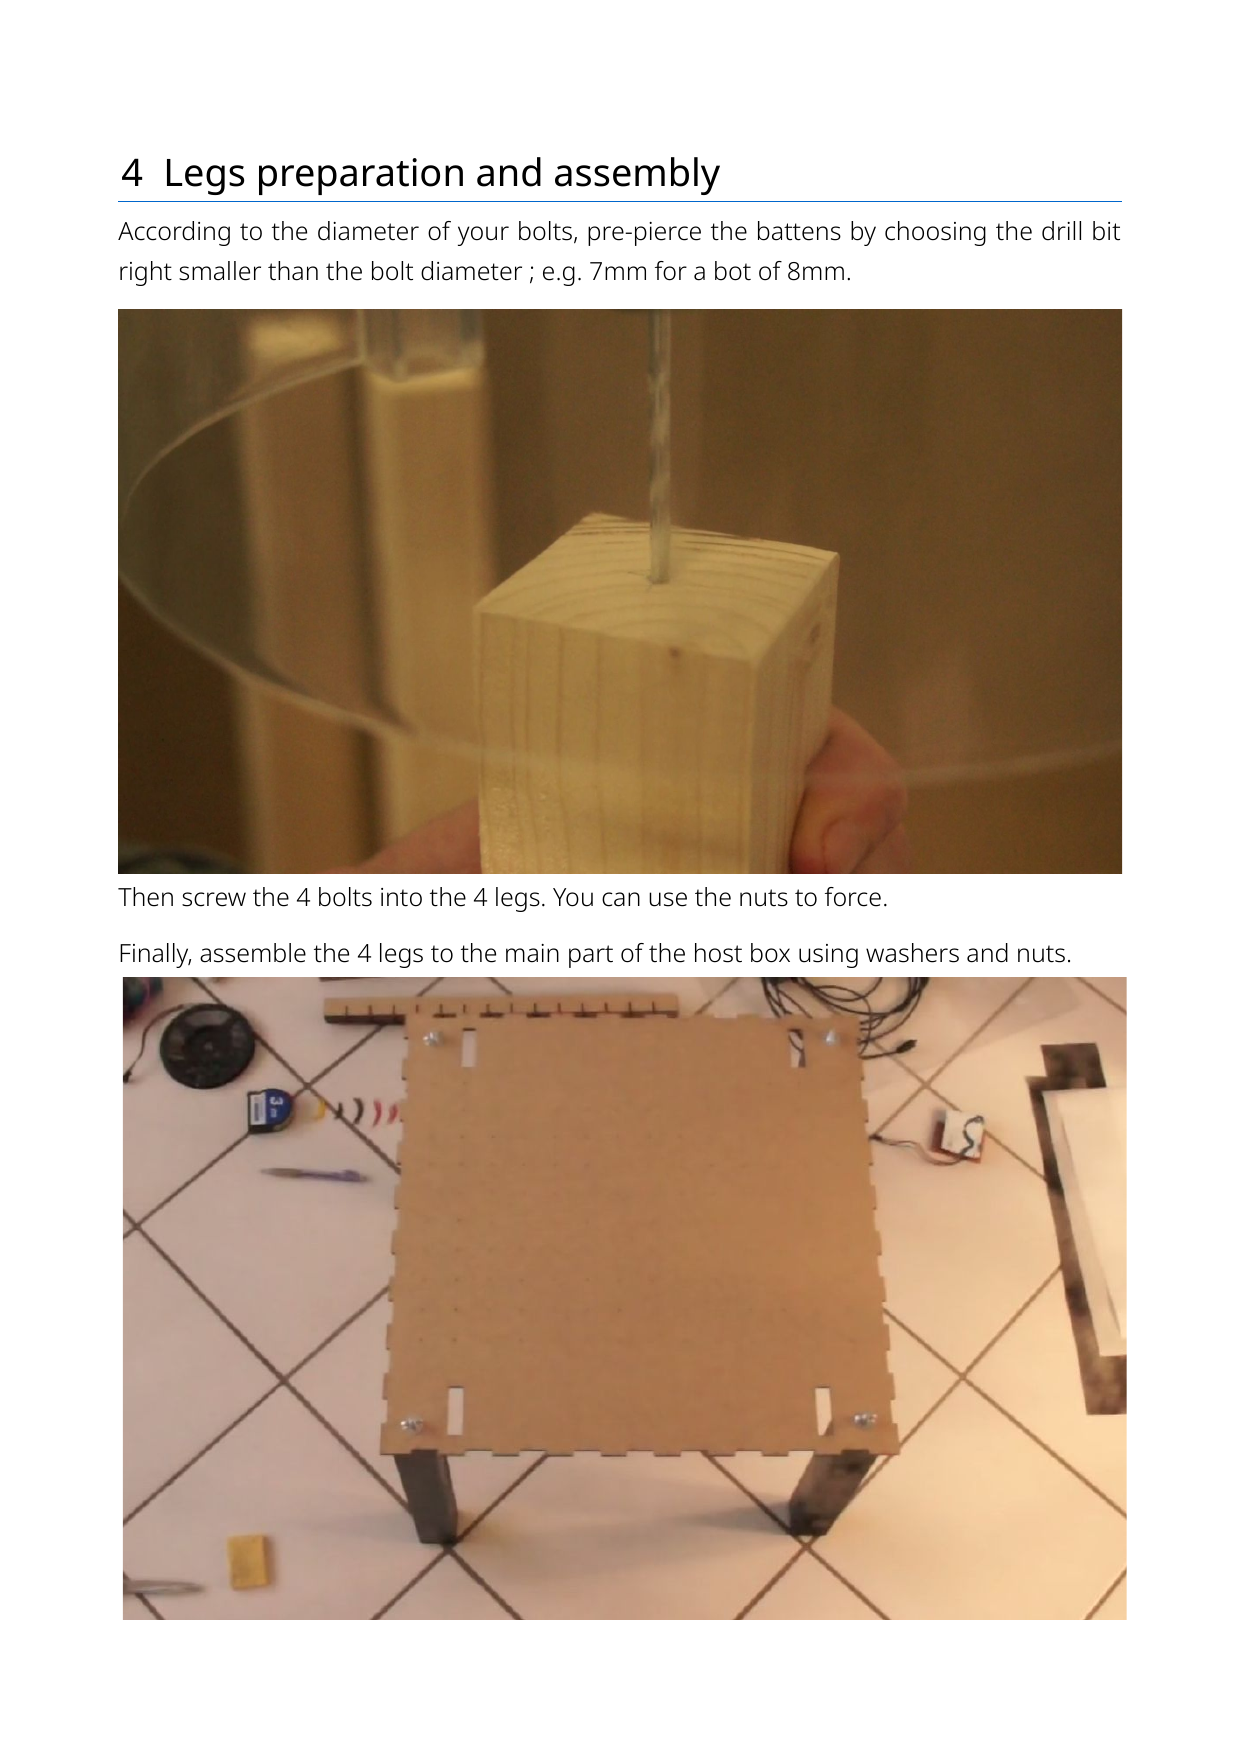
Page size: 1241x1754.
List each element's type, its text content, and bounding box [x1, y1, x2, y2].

text Finally, assemble the 4 legs to the main part of the host box using washers and nuts. [118, 936, 1122, 969]
picture [122, 977, 1127, 1620]
text According to the diameter of your bolts, pre-pierce the battens by choosing the drill bit right smaller than the bolt diameter ; e.g. 7mm for a bot of 8mm. [118, 213, 1122, 288]
subtitle Legs preparation and assembly [118, 143, 1122, 201]
picture [118, 309, 1123, 874]
text Then screw the 4 bolts into the 4 legs. You can use the nuts to force. [118, 874, 1122, 914]
